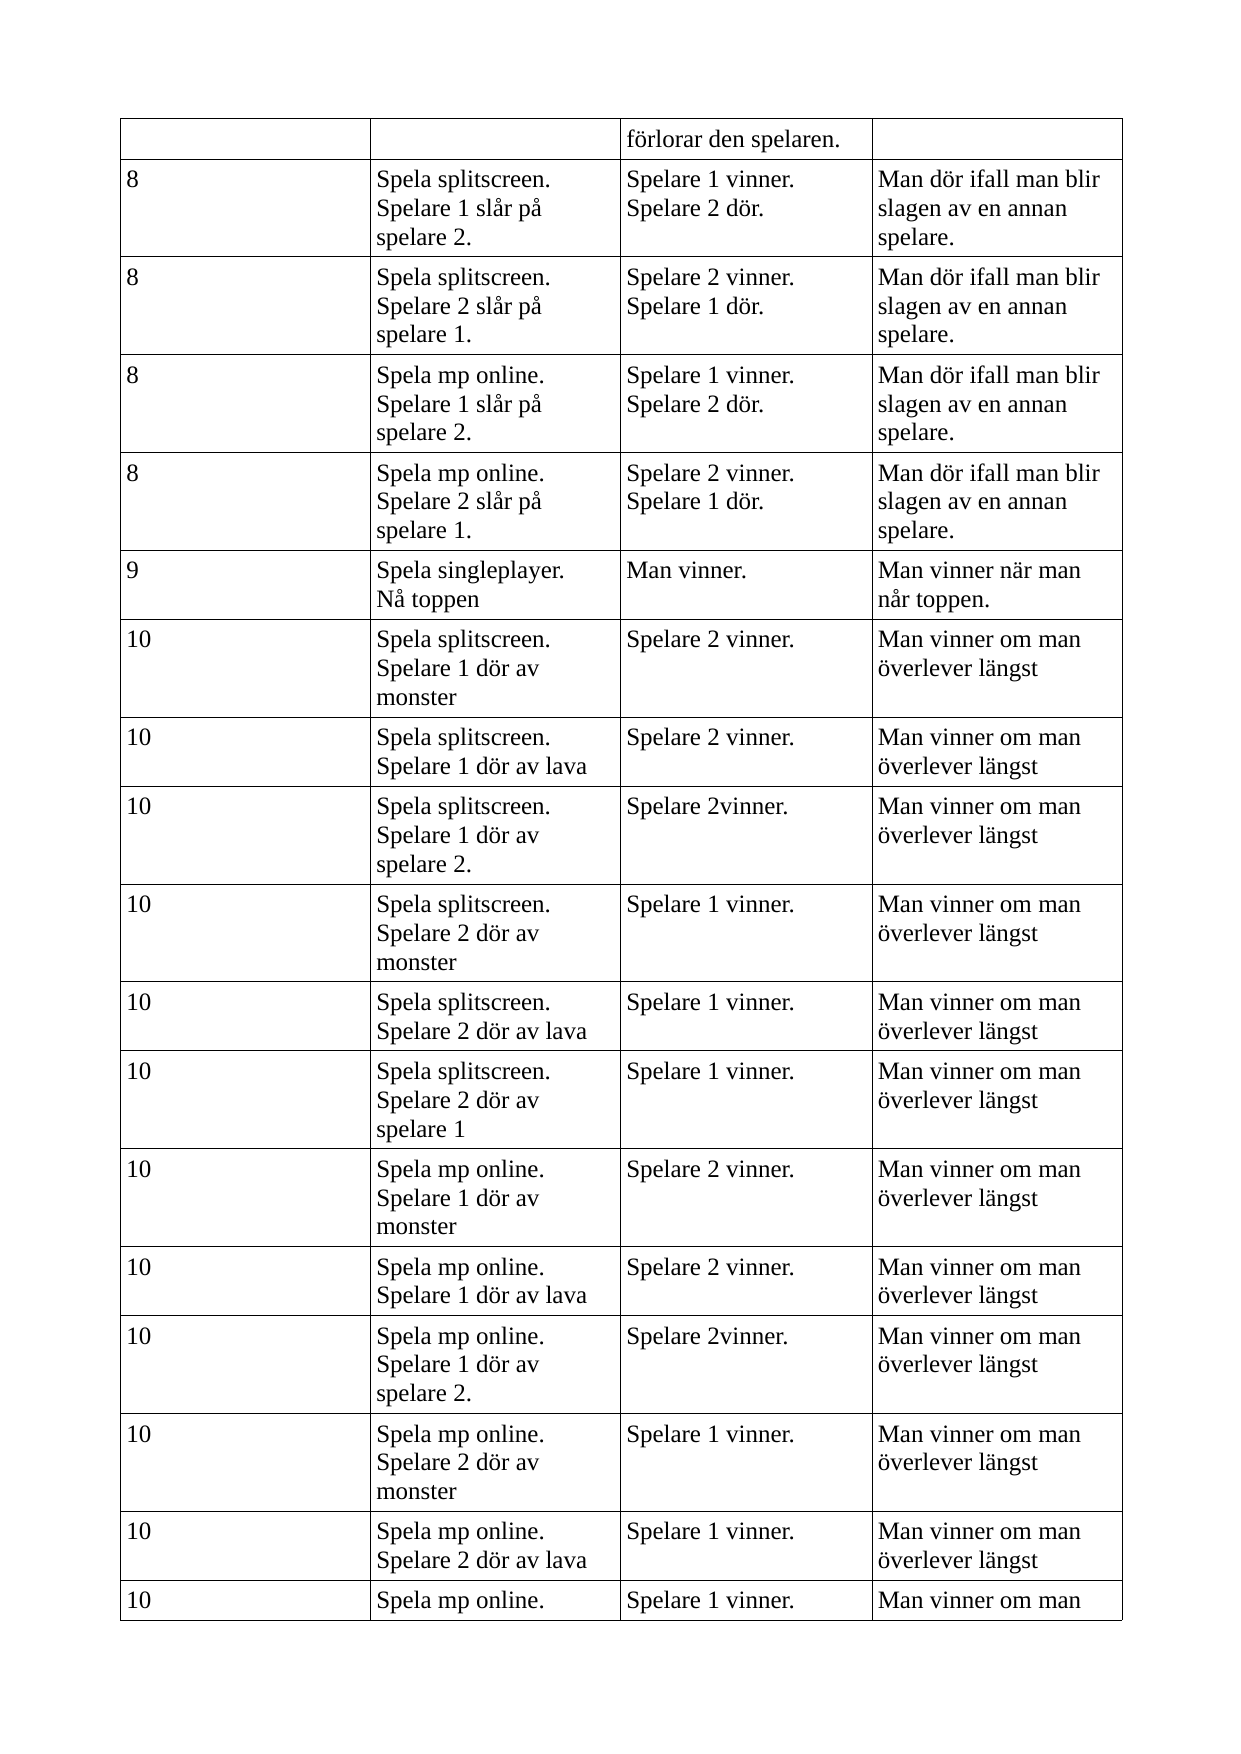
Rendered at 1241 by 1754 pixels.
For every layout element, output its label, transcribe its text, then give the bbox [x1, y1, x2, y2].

table_cell 10 [121, 1149, 370, 1246]
table_cell 8 [121, 453, 370, 550]
table_cell Man vinner om man överlever längst [873, 1149, 1122, 1246]
table_cell 8 [121, 257, 370, 354]
table_cell 10 [121, 1051, 370, 1148]
table_cell Spela splitscreen. Spelare 1 dör av monster [371, 620, 620, 717]
table_cell Man dör ifall man blir slagen av en annan spelare. [873, 453, 1122, 550]
table_cell Man vinner om man överlever längst [873, 1051, 1122, 1148]
table_cell 10 [121, 885, 370, 981]
table_cell Spela splitscreen. Spelare 2 dör av monster [371, 885, 620, 981]
table_cell Man vinner om man överlever längst [873, 1512, 1122, 1580]
table_cell 10 [121, 1247, 370, 1315]
table_cell 10 [121, 620, 370, 717]
table_cell Man vinner om man överlever längst [873, 1316, 1122, 1413]
table_cell Spela mp online. Spelare 1 dör av lava [371, 1247, 620, 1315]
table_cell Spelare 1 vinner. [621, 1051, 872, 1148]
table_cell Spela splitscreen. Spelare 1 slår på spelare 2. [371, 160, 620, 256]
table_cell Spelare 1 vinner. [621, 982, 872, 1050]
table_cell 8 [121, 355, 370, 452]
table_cell Spelare 1 vinner. [621, 1512, 872, 1580]
table_cell Man vinner. [621, 551, 872, 619]
table_cell Man vinner om man överlever längst [873, 1247, 1122, 1315]
table_cell Spelare 1 vinner. [621, 885, 872, 981]
table_cell Spela mp online. Spelare 2 dör av lava [371, 1512, 620, 1580]
table_cell 10 [121, 787, 370, 883]
table_cell Spela mp online. Spelare 1 dör av monster [371, 1149, 620, 1246]
table_cell Man vinner om man överlever längst [873, 982, 1122, 1050]
table_cell Man vinner om man överlever längst [873, 1414, 1122, 1511]
table_cell Man vinner om man överlever längst [873, 620, 1122, 717]
table_cell 10 [121, 1581, 370, 1620]
table_cell [371, 119, 620, 158]
table_cell Spelare 2vinner. [621, 787, 872, 883]
table_cell Man dör ifall man blir slagen av en annan spelare. [873, 257, 1122, 354]
table_cell Spelare 1 vinner. Spelare 2 dör. [621, 160, 872, 256]
table_cell Spelare 1 vinner. Spelare 2 dör. [621, 355, 872, 452]
table_cell 10 [121, 982, 370, 1050]
table_cell Spelare 2 vinner. [621, 620, 872, 717]
table_cell Man dör ifall man blir slagen av en annan spelare. [873, 160, 1122, 256]
table_cell Spela mp online. Spelare 2 slår på spelare 1. [371, 453, 620, 550]
table_cell förlorar den spelaren. [621, 119, 872, 158]
table_cell Spelare 1 vinner. [621, 1414, 872, 1511]
table_cell 10 [121, 1316, 370, 1413]
table_cell Spela mp online. Spelare 1 dör av spelare 2. [371, 1316, 620, 1413]
table_cell Spela splitscreen. Spelare 1 dör av lava [371, 718, 620, 786]
table_cell [873, 119, 1122, 158]
table_cell Spela splitscreen. Spelare 2 slår på spelare 1. [371, 257, 620, 354]
table_cell Man vinner om man överlever längst [873, 718, 1122, 786]
table_cell Spela mp online. Spelare 1 slår på spelare 2. [371, 355, 620, 452]
table_cell 10 [121, 1414, 370, 1511]
table_cell 10 [121, 1512, 370, 1580]
table_cell 8 [121, 160, 370, 256]
table_cell Spelare 1 vinner. [621, 1581, 872, 1620]
table_cell 10 [121, 718, 370, 786]
table_cell Spela splitscreen. Spelare 1 dör av spelare 2. [371, 787, 620, 883]
table_cell Spelare 2 vinner. Spelare 1 dör. [621, 257, 872, 354]
table_cell [121, 119, 370, 158]
table_cell Spelare 2 vinner. [621, 1149, 872, 1246]
table_cell Man vinner om man överlever längst [873, 787, 1122, 883]
table_cell Man dör ifall man blir slagen av en annan spelare. [873, 355, 1122, 452]
table_cell Spelare 2 vinner. Spelare 1 dör. [621, 453, 872, 550]
table_cell Man vinner om man överlever längst [873, 885, 1122, 981]
table_cell Spelare 2 vinner. [621, 1247, 872, 1315]
table_cell 9 [121, 551, 370, 619]
table_cell Spela mp online. [371, 1581, 620, 1620]
table_cell Man vinner om man [873, 1581, 1122, 1620]
table_cell Spela splitscreen. Spelare 2 dör av spelare 1 [371, 1051, 620, 1148]
table_cell Spela mp online. Spelare 2 dör av monster [371, 1414, 620, 1511]
table_cell Spelare 2 vinner. [621, 718, 872, 786]
table_cell Man vinner när man når toppen. [873, 551, 1122, 619]
table_cell Spela singleplayer. Nå toppen [371, 551, 620, 619]
table_cell Spelare 2vinner. [621, 1316, 872, 1413]
table_cell Spela splitscreen. Spelare 2 dör av lava [371, 982, 620, 1050]
